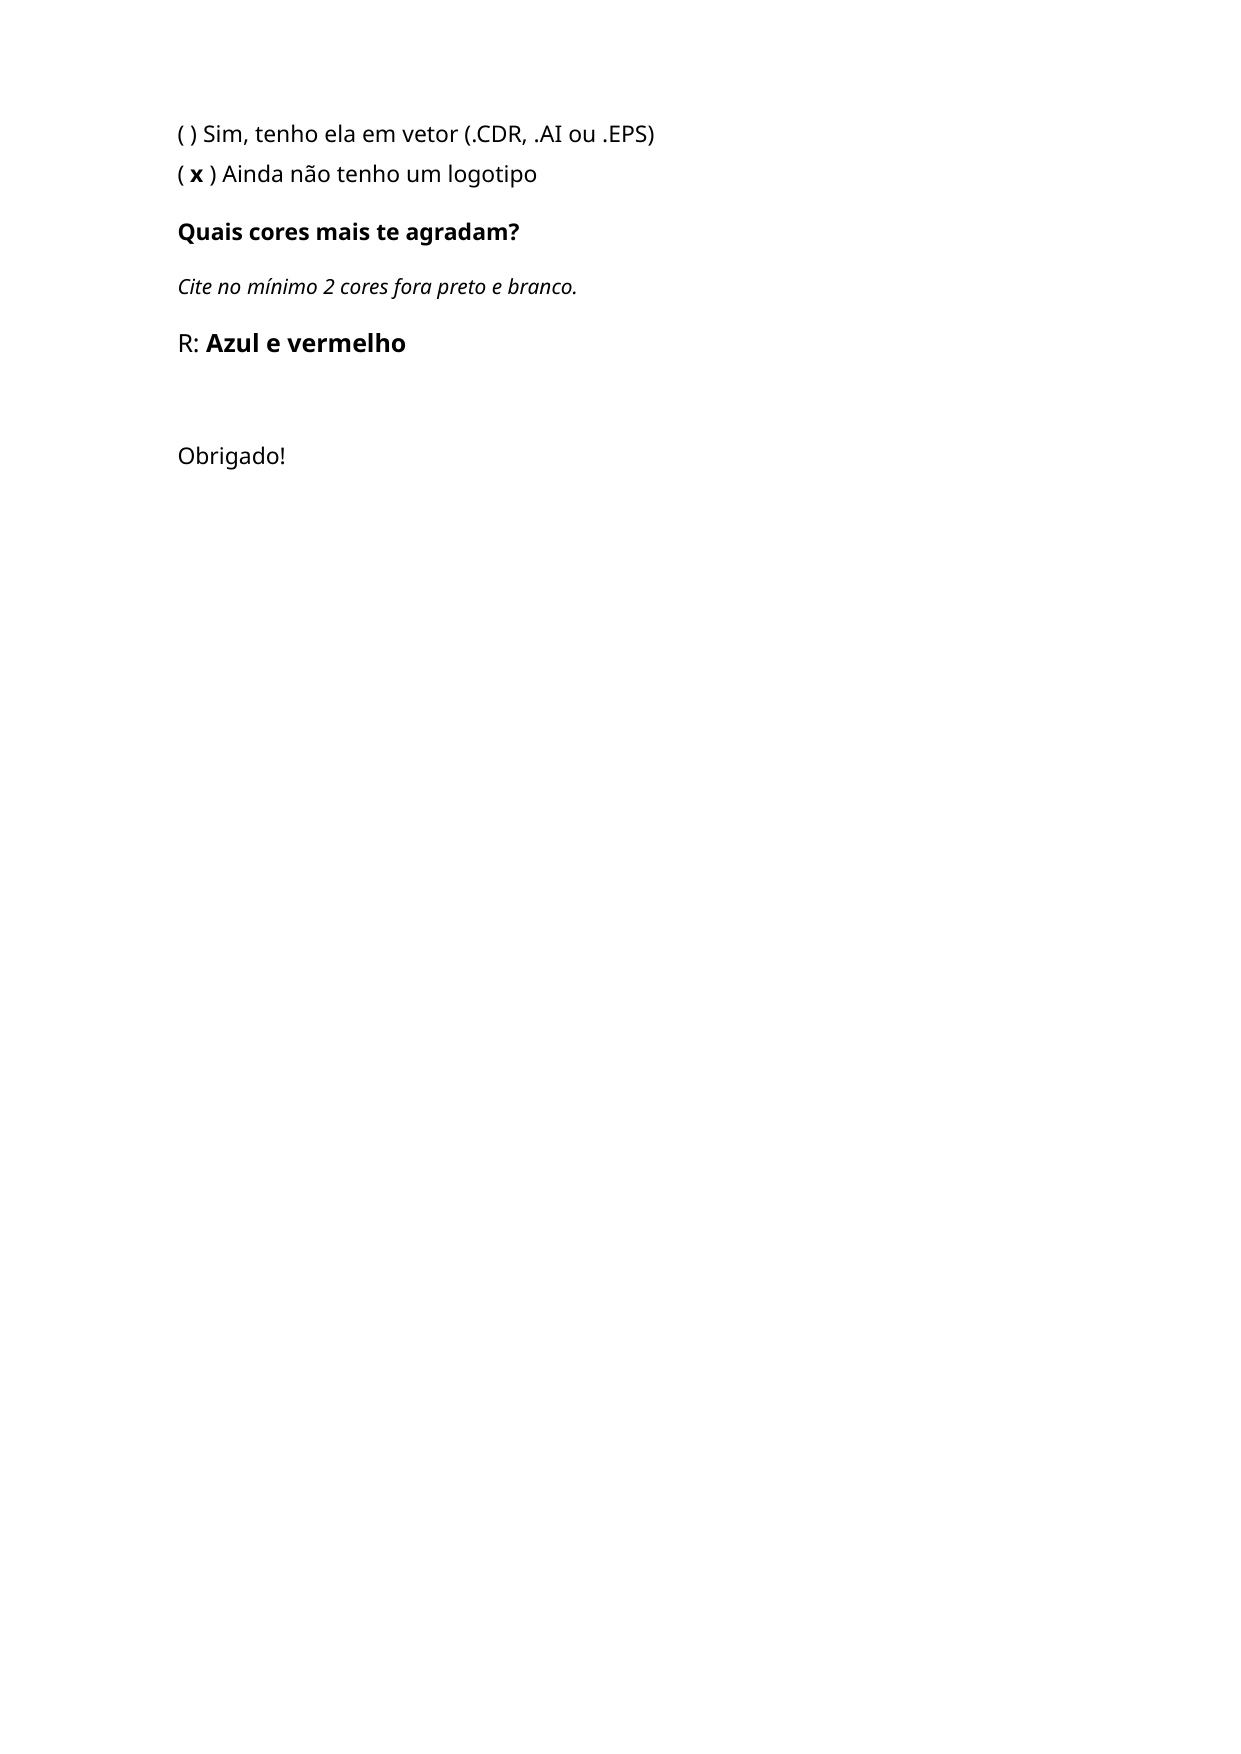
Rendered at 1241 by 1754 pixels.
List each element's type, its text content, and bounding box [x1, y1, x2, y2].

text Obrigado! [177, 440, 1122, 471]
text Cite no mínimo 2 cores fora preto e branco. [177, 272, 1122, 301]
text Quais cores mais te agradam? [177, 215, 1122, 247]
text R: Azul e vermelho [177, 326, 1122, 360]
text ( ) Sim, tenho ela em vetor (.CDR, .AI ou .EPS) ( x ) Ainda não tenho um logotipo [177, 118, 1122, 190]
